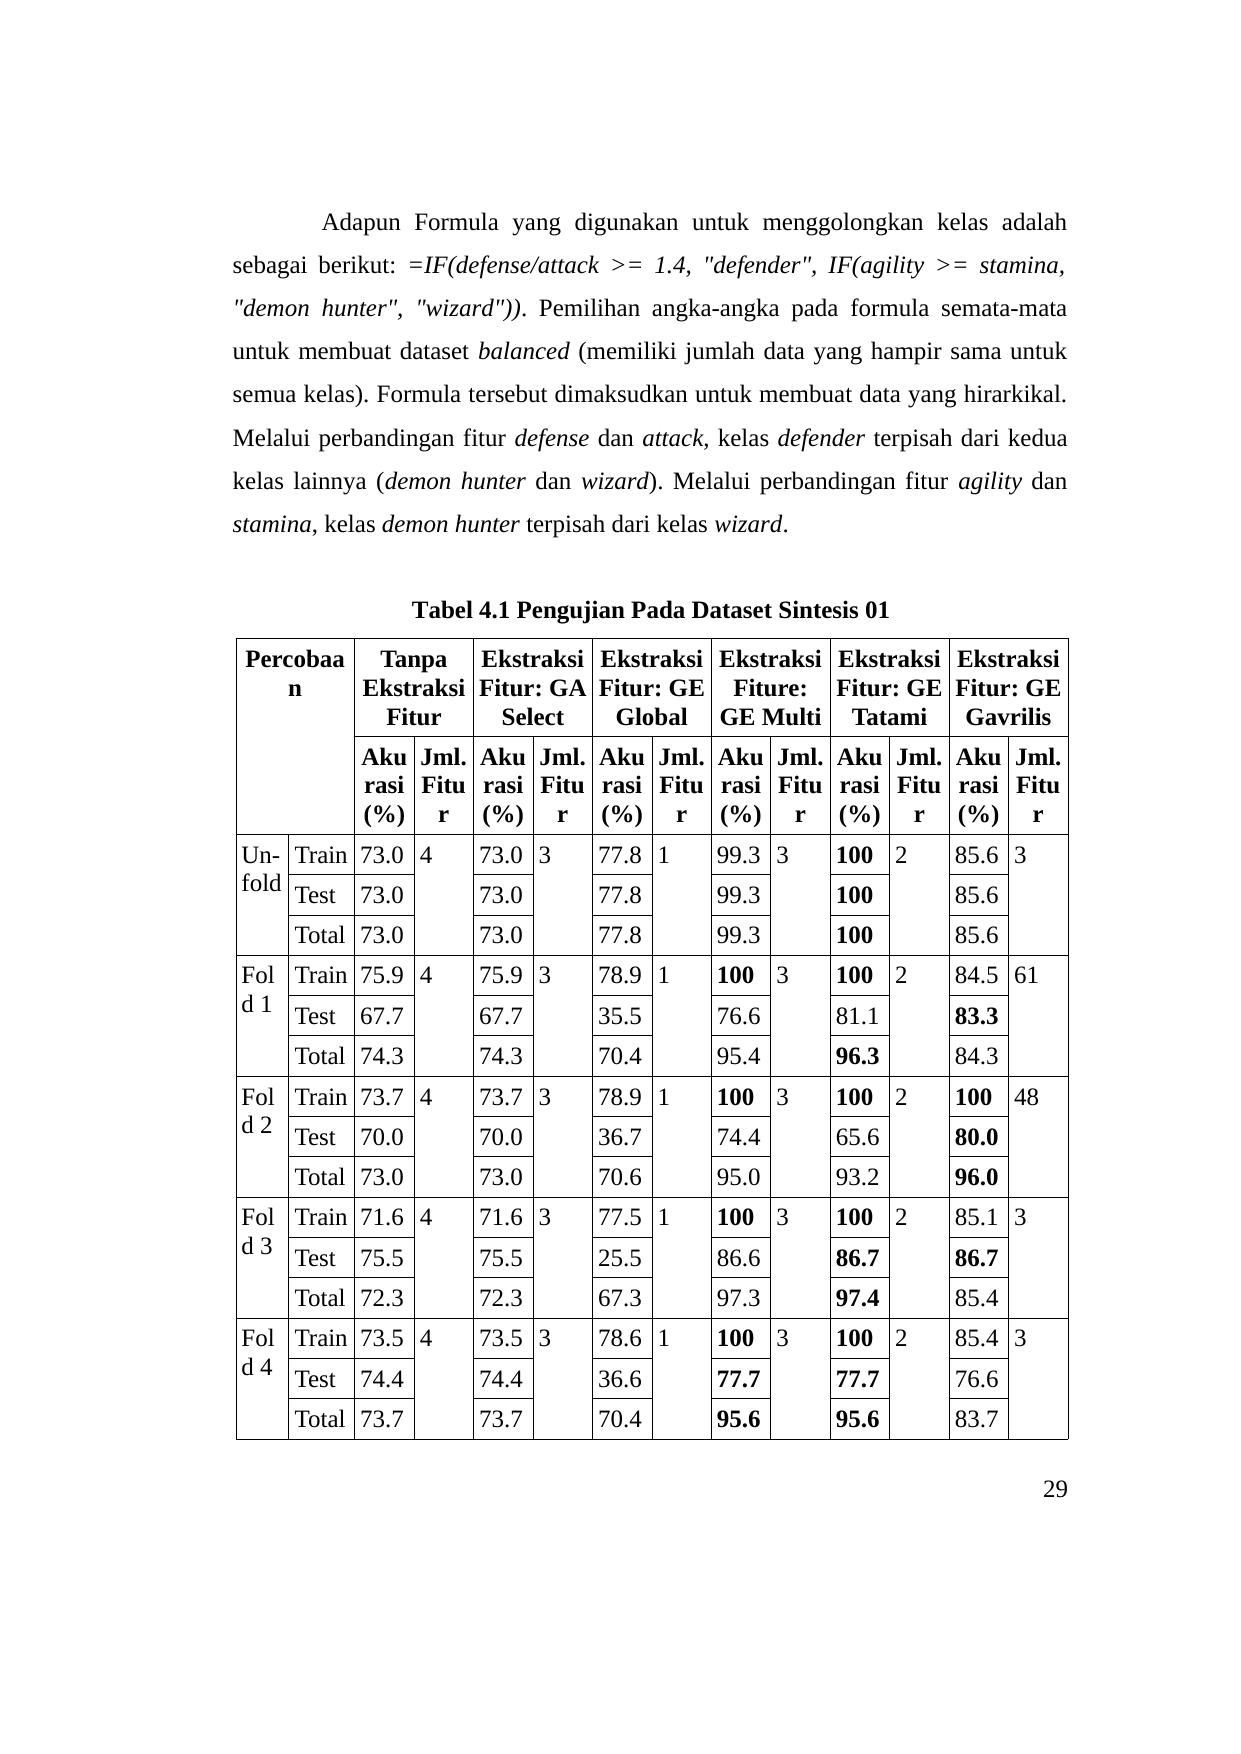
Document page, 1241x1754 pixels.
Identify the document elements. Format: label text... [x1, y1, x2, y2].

table_cell 73.5 [474, 1319, 533, 1358]
table_cell 77.8 [593, 835, 652, 874]
table_cell 100 [712, 956, 770, 995]
table_cell 71.6 [474, 1198, 533, 1237]
table_cell 77.8 [593, 875, 652, 914]
table_cell 86.7 [950, 1238, 1008, 1277]
table_cell 36.6 [593, 1359, 652, 1398]
table_cell 3 [534, 1077, 592, 1197]
table_header Ekstraksi Fitur: GA Select [474, 639, 592, 736]
table_cell 2 [890, 1319, 949, 1438]
table_cell 73.0 [474, 1157, 533, 1197]
table_cell 4 [415, 956, 473, 1076]
table_cell 70.0 [355, 1117, 414, 1156]
table_cell 48 [1009, 1077, 1068, 1197]
table_cell 74.4 [474, 1359, 533, 1398]
table_cell 3 [534, 835, 592, 955]
table_cell 2 [890, 956, 949, 1076]
table_cell Jml. Fitur [1009, 737, 1068, 834]
table_cell 74.4 [355, 1359, 414, 1398]
table_cell 93.2 [831, 1157, 889, 1197]
table_cell Un-fold [237, 835, 288, 955]
table_cell 72.3 [474, 1278, 533, 1318]
table_cell Akurasi (%) [831, 737, 889, 834]
table_cell 3 [534, 956, 592, 1076]
table_cell 1 [653, 1198, 711, 1318]
table_cell 35.5 [593, 996, 652, 1035]
text Adapun Formula yang digunakan untuk menggolongkan kelas adalah sebagai berikut: =IF(defense/attack >= 1.4, "defender", IF(agility >= stamina, "demon hunter", "wizard")). Pemilihan angka-angka pada formula semata-mata untuk membuat dataset balanced (memiliki jumlah data yang hampir sama untuk semua kelas). Formula tersebut dimaksudkan untuk membuat data yang hirarkikal. Melalui perbandingan fitur defense dan attack, kelas defender terpisah dari kedua kelas lainnya (demon hunter dan wizard). Melalui perbandingan fitur agility dan stamina, kelas demon hunter terpisah dari kelas wizard. [232, 207, 1068, 538]
table_cell 3 [1009, 835, 1068, 955]
table_cell 100 [831, 1319, 889, 1358]
table_cell 4 [415, 1077, 473, 1197]
table_cell 96.0 [950, 1157, 1008, 1197]
table_cell Jml. Fitur [415, 737, 473, 834]
table_cell 85.6 [950, 916, 1008, 955]
table_cell 86.7 [831, 1238, 889, 1277]
table_cell 100 [831, 956, 889, 995]
table_cell 78.9 [593, 1077, 652, 1116]
table_cell 73.7 [474, 1399, 533, 1438]
table_cell Total [289, 1036, 354, 1076]
table_cell 78.9 [593, 956, 652, 995]
table_cell 85.6 [950, 835, 1008, 874]
table_cell 77.5 [593, 1198, 652, 1237]
table_cell 3 [1009, 1319, 1068, 1438]
table_cell 96.3 [831, 1036, 889, 1076]
table_cell Fold 1 [237, 956, 288, 1076]
table_cell 85.6 [950, 875, 1008, 914]
table_cell 70.4 [593, 1399, 652, 1438]
table_cell 3 [771, 1077, 830, 1197]
table_cell 74.3 [474, 1036, 533, 1076]
table_cell Test [289, 1117, 354, 1156]
table_cell 3 [771, 835, 830, 955]
table_cell 95.6 [831, 1399, 889, 1438]
table_cell 72.3 [355, 1278, 414, 1318]
table_cell 97.4 [831, 1278, 889, 1318]
table_cell 3 [1009, 1198, 1068, 1318]
table_cell 67.3 [593, 1278, 652, 1318]
table_cell Fold 3 [237, 1198, 288, 1318]
table_cell Test [289, 875, 354, 914]
table_cell Akurasi (%) [712, 737, 770, 834]
table_header Ekstraksi Fitur: GE Global [593, 639, 711, 736]
table_cell 4 [415, 1198, 473, 1318]
table_cell Total [289, 1278, 354, 1318]
table_cell 77.7 [712, 1359, 770, 1398]
table_cell 4 [415, 1319, 473, 1438]
table_cell 73.0 [355, 835, 414, 874]
table_cell 83.3 [950, 996, 1008, 1035]
table_cell 100 [831, 875, 889, 914]
table_cell 99.3 [712, 835, 770, 874]
table_cell 77.8 [593, 916, 652, 955]
table_cell Fold 2 [237, 1077, 288, 1197]
table_cell 81.1 [831, 996, 889, 1035]
table_cell 1 [653, 835, 711, 955]
table_cell Jml. Fitur [890, 737, 949, 834]
table_cell 100 [950, 1077, 1008, 1116]
table_cell Akurasi (%) [950, 737, 1008, 834]
table_cell 73.5 [355, 1319, 414, 1358]
table_cell 3 [771, 1319, 830, 1438]
table_cell 3 [771, 956, 830, 1076]
table_cell Jml. Fitur [771, 737, 830, 834]
table_cell 84.5 [950, 956, 1008, 995]
table_cell 73.7 [355, 1077, 414, 1116]
table_cell Train [289, 956, 354, 995]
table_cell 84.3 [950, 1036, 1008, 1076]
table_cell 25.5 [593, 1238, 652, 1277]
table_cell 3 [534, 1198, 592, 1318]
table_cell 70.0 [474, 1117, 533, 1156]
table_cell Train [289, 1319, 354, 1358]
table_cell 36.7 [593, 1117, 652, 1156]
table_cell 97.3 [712, 1278, 770, 1318]
table_cell 100 [712, 1198, 770, 1237]
table_cell Test [289, 1359, 354, 1398]
table_cell Akurasi (%) [474, 737, 533, 834]
table_cell 65.6 [831, 1117, 889, 1156]
table_cell 95.0 [712, 1157, 770, 1197]
table_cell 85.4 [950, 1278, 1008, 1318]
table_cell Test [289, 1238, 354, 1277]
table_cell 85.4 [950, 1319, 1008, 1358]
table_cell 67.7 [355, 996, 414, 1035]
table_cell 1 [653, 956, 711, 1076]
table_cell 74.3 [355, 1036, 414, 1076]
table_cell 85.1 [950, 1198, 1008, 1237]
table_cell 67.7 [474, 996, 533, 1035]
table_cell Train [289, 1198, 354, 1237]
table_cell 73.0 [355, 1157, 414, 1197]
table_cell Fold 4 [237, 1319, 288, 1438]
table_cell Total [289, 1157, 354, 1197]
table_cell Total [289, 916, 354, 955]
table_cell Akurasi (%) [593, 737, 652, 834]
table_cell 95.6 [712, 1399, 770, 1438]
table_cell 73.0 [474, 916, 533, 955]
table_cell 73.7 [474, 1077, 533, 1116]
table_cell 3 [534, 1319, 592, 1438]
table_cell 100 [831, 1077, 889, 1116]
table_header Ekstraksi Fitur: GE Tatami [831, 639, 949, 736]
table_cell Jml. Fitur [534, 737, 592, 834]
table_cell 74.4 [712, 1117, 770, 1156]
table_cell 73.0 [474, 875, 533, 914]
table_header Tanpa Ekstraksi Fitur [355, 639, 473, 736]
table_cell 1 [653, 1077, 711, 1197]
table_cell 75.9 [474, 956, 533, 995]
table_cell 2 [890, 835, 949, 955]
table_cell 73.0 [474, 835, 533, 874]
table_cell 61 [1009, 956, 1068, 1076]
table_cell 86.6 [712, 1238, 770, 1277]
table_cell 100 [831, 916, 889, 955]
table_cell 95.4 [712, 1036, 770, 1076]
table_cell 4 [415, 835, 473, 955]
table_cell 100 [831, 1198, 889, 1237]
table_cell 75.5 [474, 1238, 533, 1277]
table_cell 1 [653, 1319, 711, 1438]
table_cell 80.0 [950, 1117, 1008, 1156]
table_cell 100 [712, 1319, 770, 1358]
table_cell 77.7 [831, 1359, 889, 1398]
table_cell 75.9 [355, 956, 414, 995]
table_cell 100 [831, 835, 889, 874]
table_cell 71.6 [355, 1198, 414, 1237]
table_header Percobaan [237, 639, 354, 834]
table_cell 73.0 [355, 916, 414, 955]
table_cell 2 [890, 1198, 949, 1318]
table_cell Test [289, 996, 354, 1035]
table_cell 70.6 [593, 1157, 652, 1197]
table_cell Train [289, 835, 354, 874]
table_header Ekstraksi Fiture: GE Multi [712, 639, 830, 736]
table_cell 76.6 [950, 1359, 1008, 1398]
table_cell 100 [712, 1077, 770, 1116]
text Tabel 4.1 Pengujian Pada Dataset Sintesis 01 [232, 595, 1068, 624]
table_cell Train [289, 1077, 354, 1116]
table_cell Jml. Fitur [653, 737, 711, 834]
table_cell 78.6 [593, 1319, 652, 1358]
table_cell 76.6 [712, 996, 770, 1035]
table_cell 70.4 [593, 1036, 652, 1076]
table_cell 73.0 [355, 875, 414, 914]
table_cell 2 [890, 1077, 949, 1197]
table_cell 99.3 [712, 875, 770, 914]
table_cell 3 [771, 1198, 830, 1318]
table_header Ekstraksi Fitur: GE Gavrilis [950, 639, 1068, 736]
table_cell Total [289, 1399, 354, 1438]
table_cell 99.3 [712, 916, 770, 955]
table_cell Akurasi (%) [355, 737, 414, 834]
table_cell 73.7 [355, 1399, 414, 1438]
table_cell 75.5 [355, 1238, 414, 1277]
table_cell 83.7 [950, 1399, 1008, 1438]
